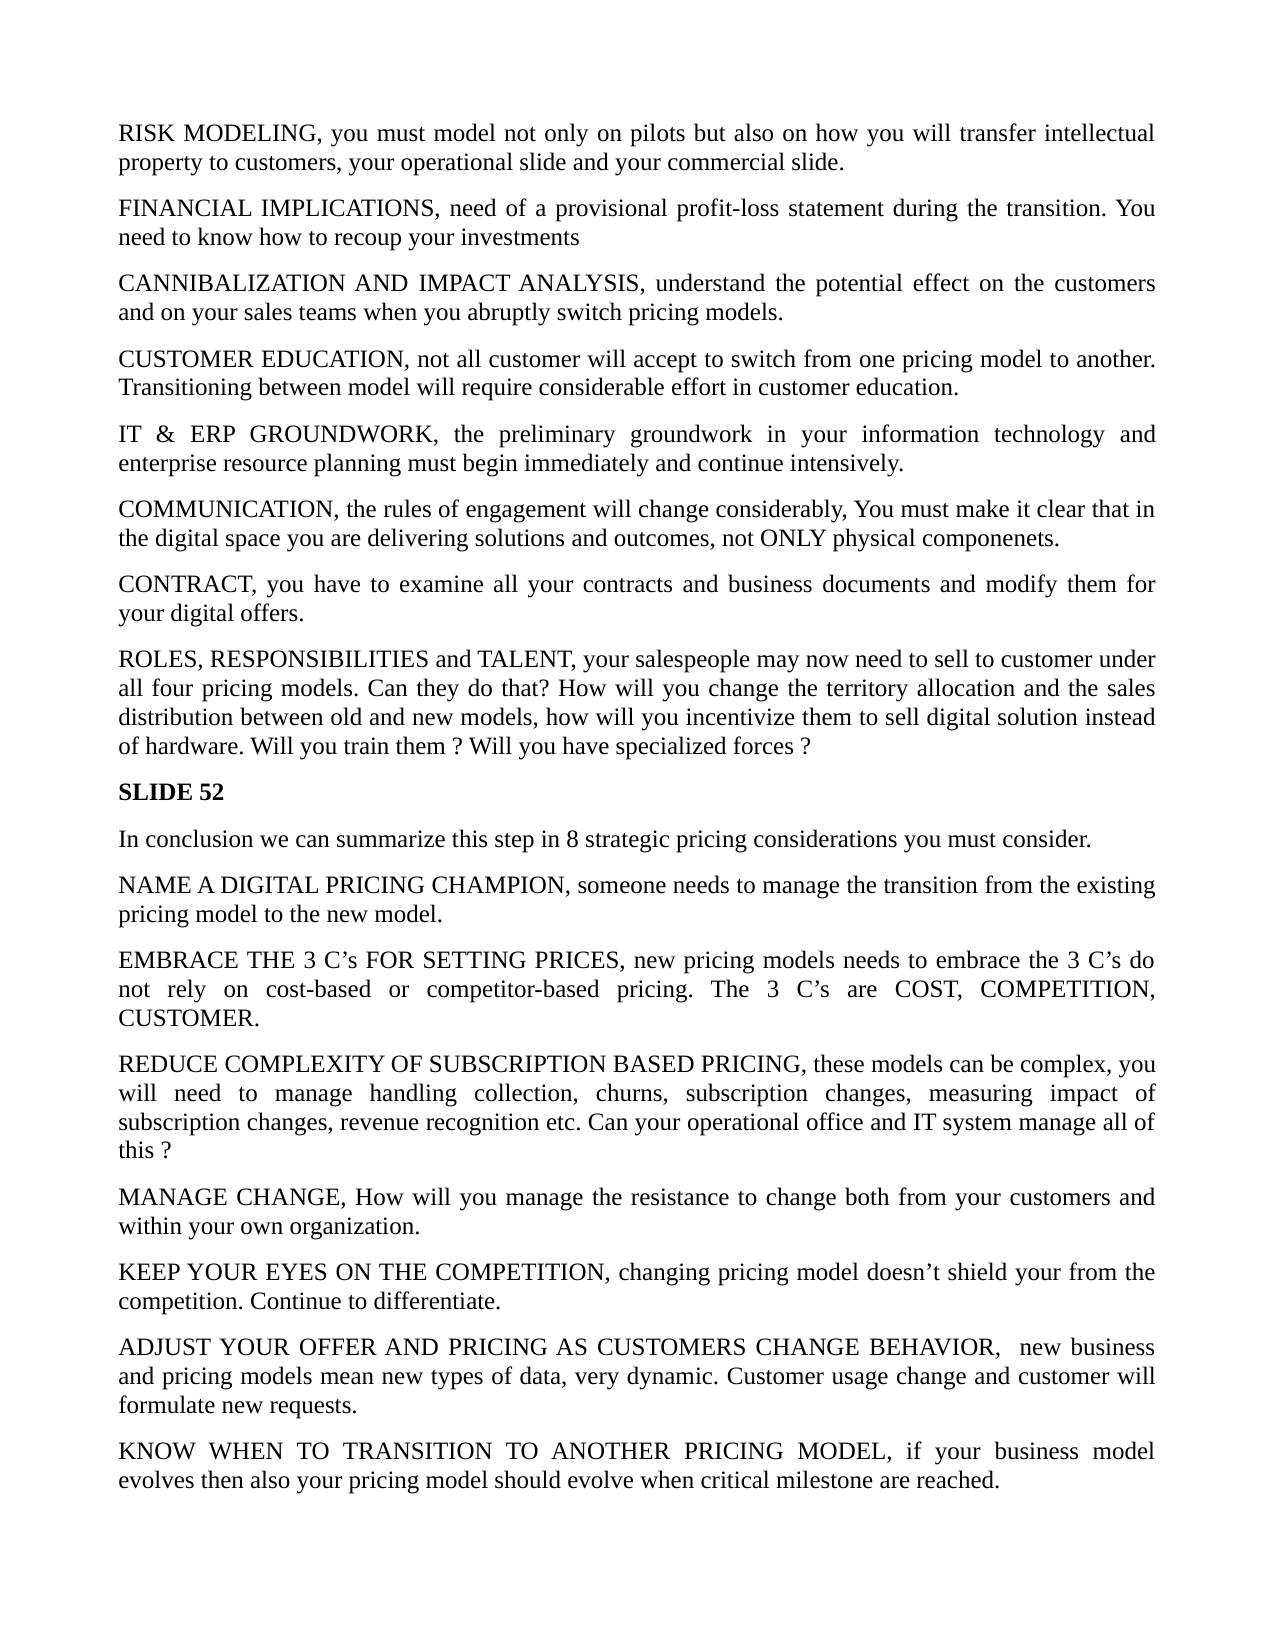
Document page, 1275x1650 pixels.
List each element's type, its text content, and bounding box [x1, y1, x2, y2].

text KEEP YOUR EYES ON THE COMPETITION, changing pricing model doesn’t shield your from the competition. Continue to differentiate. [118, 1257, 1157, 1315]
text In conclusion we can summarize this step in 8 strategic pricing considerations you must consider. [118, 824, 1157, 852]
text EMBRACE THE 3 C’s FOR SETTING PRICES, new pricing models needs to embrace the 3 C’s do not rely on cost-based or competitor-based pricing. The 3 C’s are COST, COMPETITION, CUSTOMER. [118, 945, 1157, 1032]
text KNOW WHEN TO TRANSITION TO ANOTHER PRICING MODEL, if your business model evolves then also your pricing model should evolve when critical milestone are reached. [118, 1436, 1157, 1494]
text RISK MODELING, you must model not only on pilots but also on how you will transfer intellectual property to customers, your operational slide and your commercial slide. [118, 118, 1157, 176]
text IT & ERP GROUNDWORK, the preliminary groundwork in your information technology and enterprise resource planning must begin immediately and continue intensively. [118, 419, 1157, 476]
text CANNIBALIZATION AND IMPACT ANALYSIS, understand the potential effect on the customers and on your sales teams when you abruptly switch pricing models. [118, 268, 1157, 326]
text CUSTOMER EDUCATION, not all customer will accept to switch from one pricing model to another. Transitioning between model will require considerable effort in customer education. [118, 344, 1157, 401]
text MANAGE CHANGE, How will you manage the resistance to change both from your customers and within your own organization. [118, 1182, 1157, 1239]
text FINANCIAL IMPLICATIONS, need of a provisional profit-loss statement during the transition. You need to know how to recoup your investments [118, 193, 1157, 251]
text COMMUNICATION, the rules of engagement will change considerably, You must make it clear that in the digital space you are delivering solutions and outcomes, not ONLY physical componenets. [118, 494, 1157, 552]
text NAME A DIGITAL PRICING CHAMPION, someone needs to manage the transition from the existing pricing model to the new model. [118, 870, 1157, 928]
text ADJUST YOUR OFFER AND PRICING AS CUSTOMERS CHANGE BEHAVIOR, new business and pricing models mean new types of data, very dynamic. Customer usage change and customer will formulate new requests. [118, 1332, 1157, 1419]
text CONTRACT, you have to examine all your contracts and business documents and modify them for your digital offers. [118, 569, 1157, 627]
text ROLES, RESPONSIBILITIES and TALENT, your salespeople may now need to sell to customer under all four pricing models. Can they do that? How will you change the territory allocation and the sales distribution between old and new models, how will you incentivize them to sell digital solution instead of hardware. Will you train them ? Will you have specialized forces ? [118, 644, 1157, 759]
text REDUCE COMPLEXITY OF SUBSCRIPTION BASED PRICING, these models can be complex, you will need to manage handling collection, churns, subscription changes, measuring impact of subscription changes, revenue recognition etc. Can your operational office and IT system manage all of this ? [118, 1049, 1157, 1164]
text SLIDE 52 [118, 777, 1157, 806]
